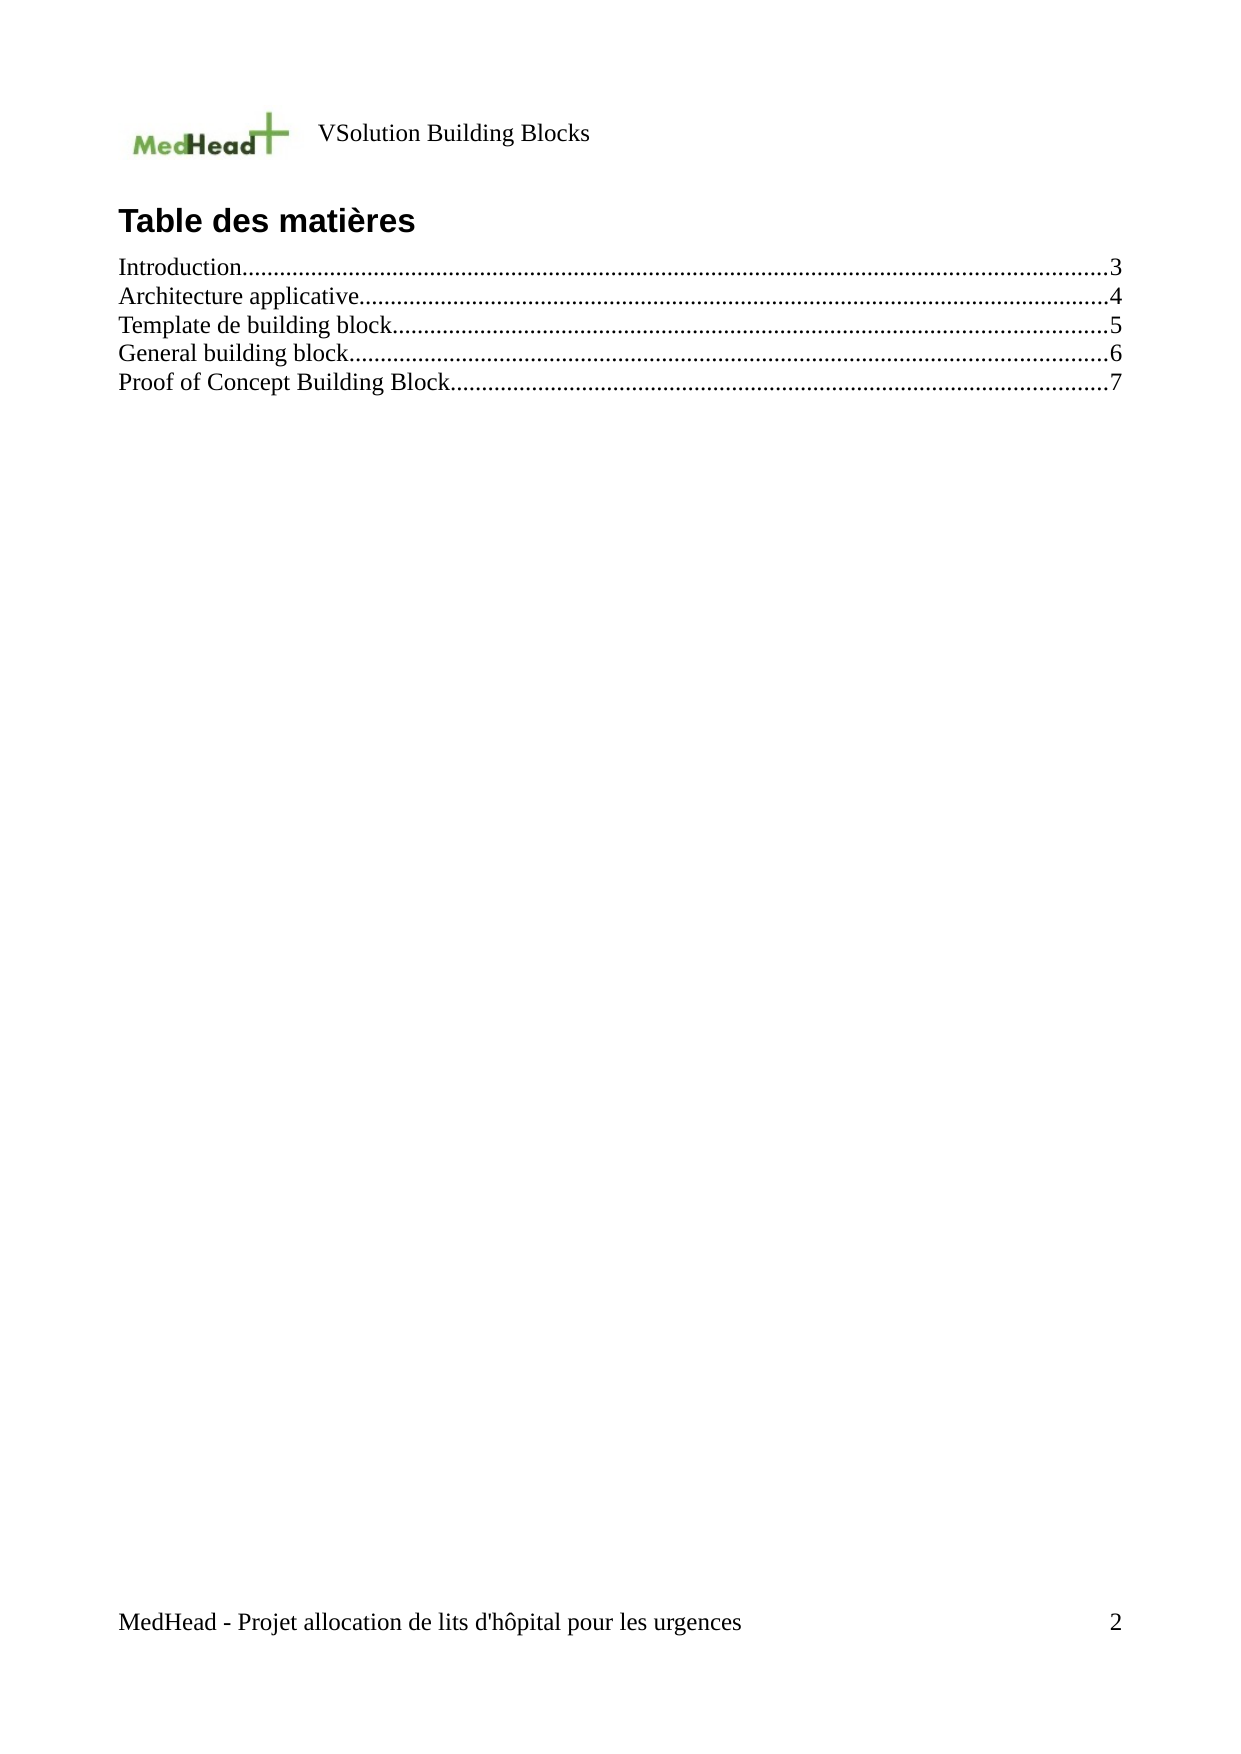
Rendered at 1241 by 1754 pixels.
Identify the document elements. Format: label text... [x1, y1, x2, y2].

text Architecture applicative 4 [118, 281, 1122, 310]
text General building block 6 [118, 338, 1122, 367]
subtitle Table des matières [118, 201, 1122, 240]
text Proof of Concept Building Block 7 [118, 367, 1122, 396]
text Template de building block 5 [118, 310, 1122, 338]
text Introduction 3 [118, 252, 1122, 281]
picture [118, 105, 305, 160]
